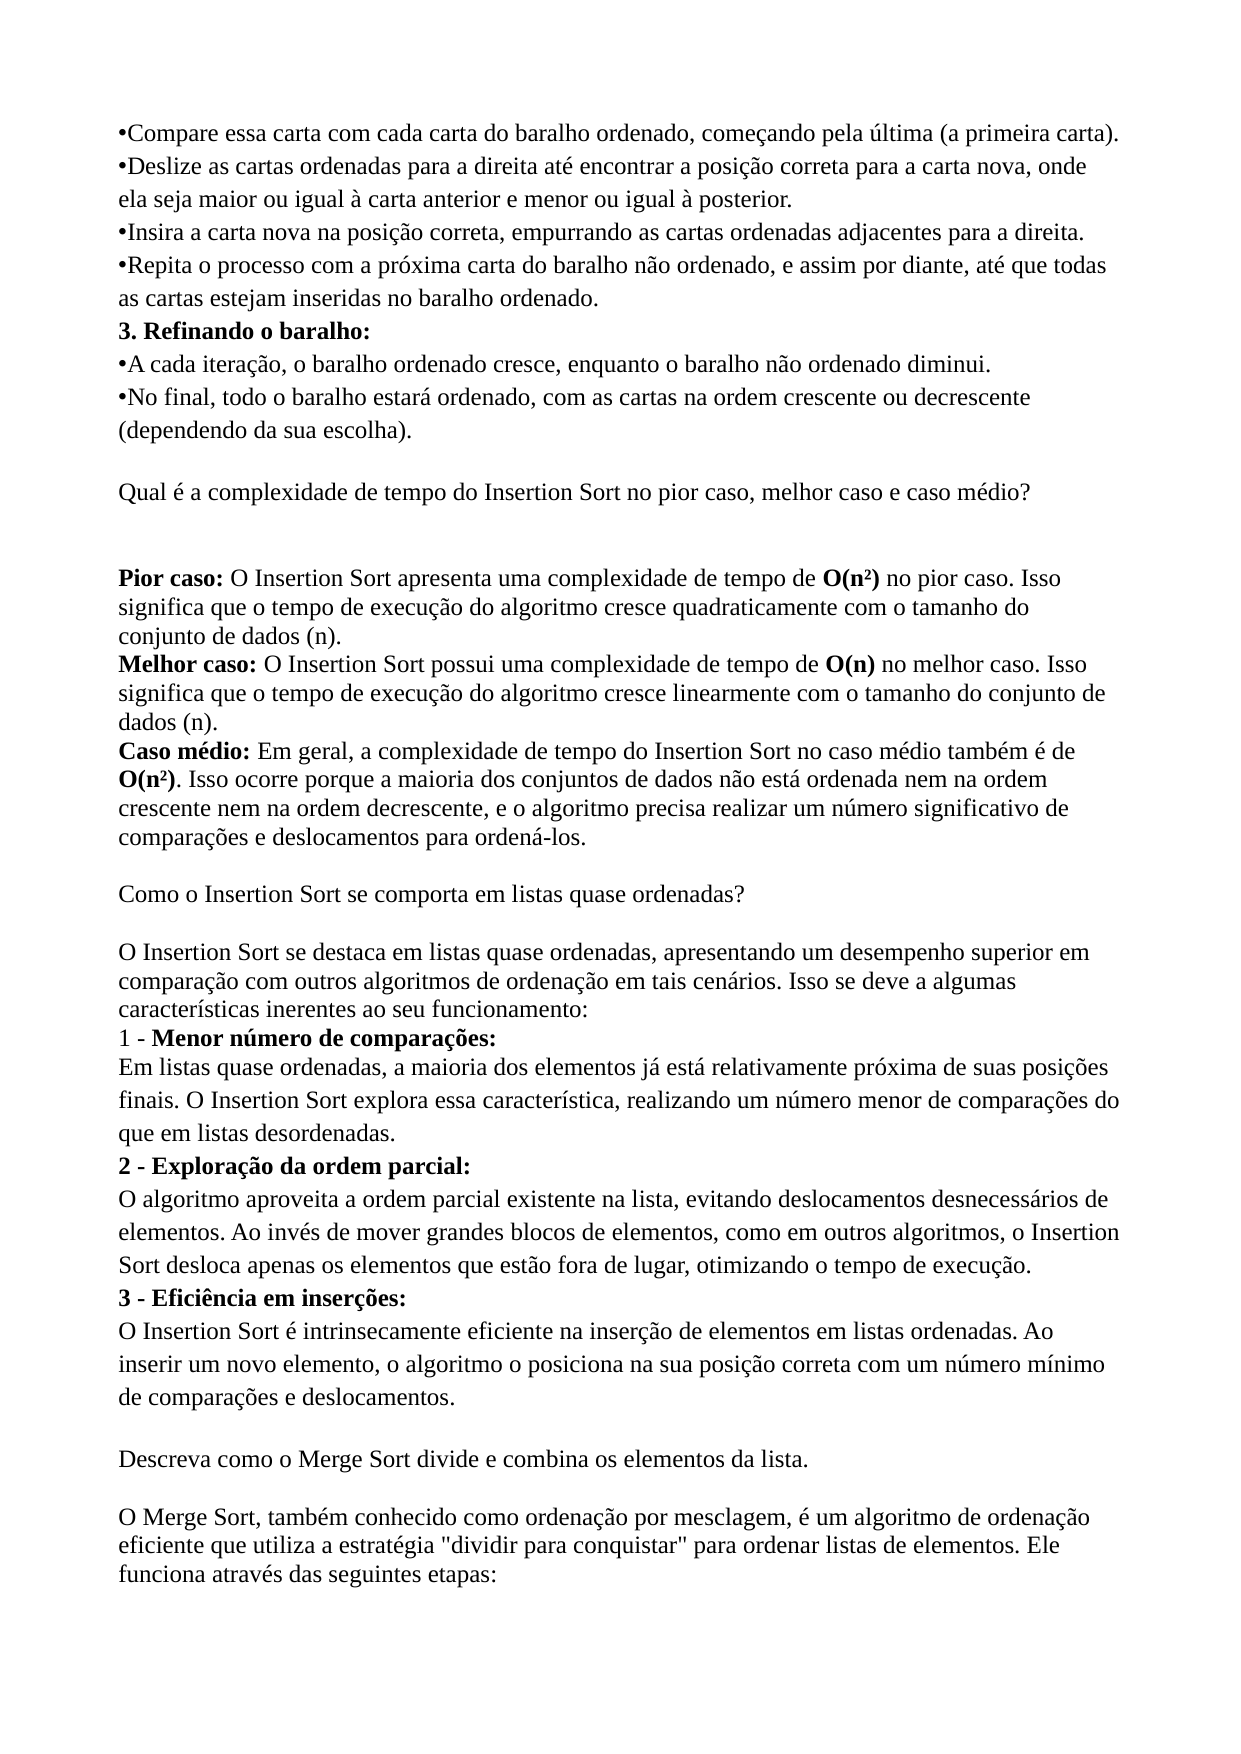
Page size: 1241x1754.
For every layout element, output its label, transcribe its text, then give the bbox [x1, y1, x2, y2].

text Qual é a complexidade de tempo do Insertion Sort no pior caso, melhor caso e caso médio? [118, 448, 1122, 506]
list Insira a carta nova na posição correta, empurrando as cartas ordenadas adjacentes para a direita. [118, 217, 1122, 246]
text O Insertion Sort é intrinsecamente eficiente na inserção de elementos em listas ordenadas. Ao inserir um novo elemento, o algoritmo o posiciona na sua posição correta com um número mínimo de comparações e deslocamentos. [118, 1316, 1122, 1411]
text 3 - Eficiência em inserções: [118, 1283, 1122, 1312]
list Compare essa carta com cada carta do baralho ordenado, começando pela última (a primeira carta). [118, 118, 1122, 147]
text Descreva como o Merge Sort divide e combina os elementos da lista. [118, 1415, 1122, 1473]
list Deslize as cartas ordenadas para a direita até encontrar a posição correta para a carta nova, onde ela seja maior ou igual à carta anterior e menor ou igual à posterior. [118, 151, 1122, 213]
text 2 - Exploração da ordem parcial: [118, 1151, 1122, 1180]
text Em listas quase ordenadas, a maioria dos elementos já está relativamente próxima de suas posições finais. O Insertion Sort explora essa característica, realizando um número menor de comparações do que em listas desordenadas. [118, 1052, 1122, 1147]
list Repita o processo com a próxima carta do baralho não ordenado, e assim por diante, até que todas as cartas estejam inseridas no baralho ordenado. [118, 250, 1122, 312]
list A cada iteração, o baralho ordenado cresce, enquanto o baralho não ordenado diminui. [118, 349, 1122, 378]
text O Insertion Sort se destaca em listas quase ordenadas, apresentando um desempenho superior em comparação com outros algoritmos de ordenação em tais cenários. Isso se deve a algumas características inerentes ao seu funcionamento: 1 - Menor número de comparações: [118, 908, 1122, 1052]
text Pior caso: O Insertion Sort apresenta uma complexidade de tempo de O(n²) no pior caso. Isso significa que o tempo de execução do algoritmo cresce quadraticamente com o tamanho do conjunto de dados (n). Melhor caso: O Insertion Sort possui uma complexidade de tempo de O(n) no melhor caso. Isso significa que o tempo de execução do algoritmo cresce linearmente com o tamanho do conjunto de dados (n). Caso médio: Em geral, a complexidade de tempo do Insertion Sort no caso médio também é de O(n²). Isso ocorre porque a maioria dos conjuntos de dados não está ordenada nem na ordem crescente nem na ordem decrescente, e o algoritmo precisa realizar um número significativo de comparações e deslocamentos para ordená-los. Como o Insertion Sort se comporta em listas quase ordenadas? [118, 506, 1122, 908]
text O Merge Sort, também conhecido como ordenação por mesclagem, é um algoritmo de ordenação eficiente que utiliza a estratégia "dividir para conquistar" para ordenar listas de elementos. Ele funciona através das seguintes etapas: [118, 1473, 1122, 1588]
text 3. Refinando o baralho: [118, 316, 1122, 345]
list No final, todo o baralho estará ordenado, com as cartas na ordem crescente ou decrescente (dependendo da sua escolha). [118, 382, 1122, 444]
text O algoritmo aproveita a ordem parcial existente na lista, evitando deslocamentos desnecessários de elementos. Ao invés de mover grandes blocos de elementos, como em outros algoritmos, o Insertion Sort desloca apenas os elementos que estão fora de lugar, otimizando o tempo de execução. [118, 1184, 1122, 1279]
